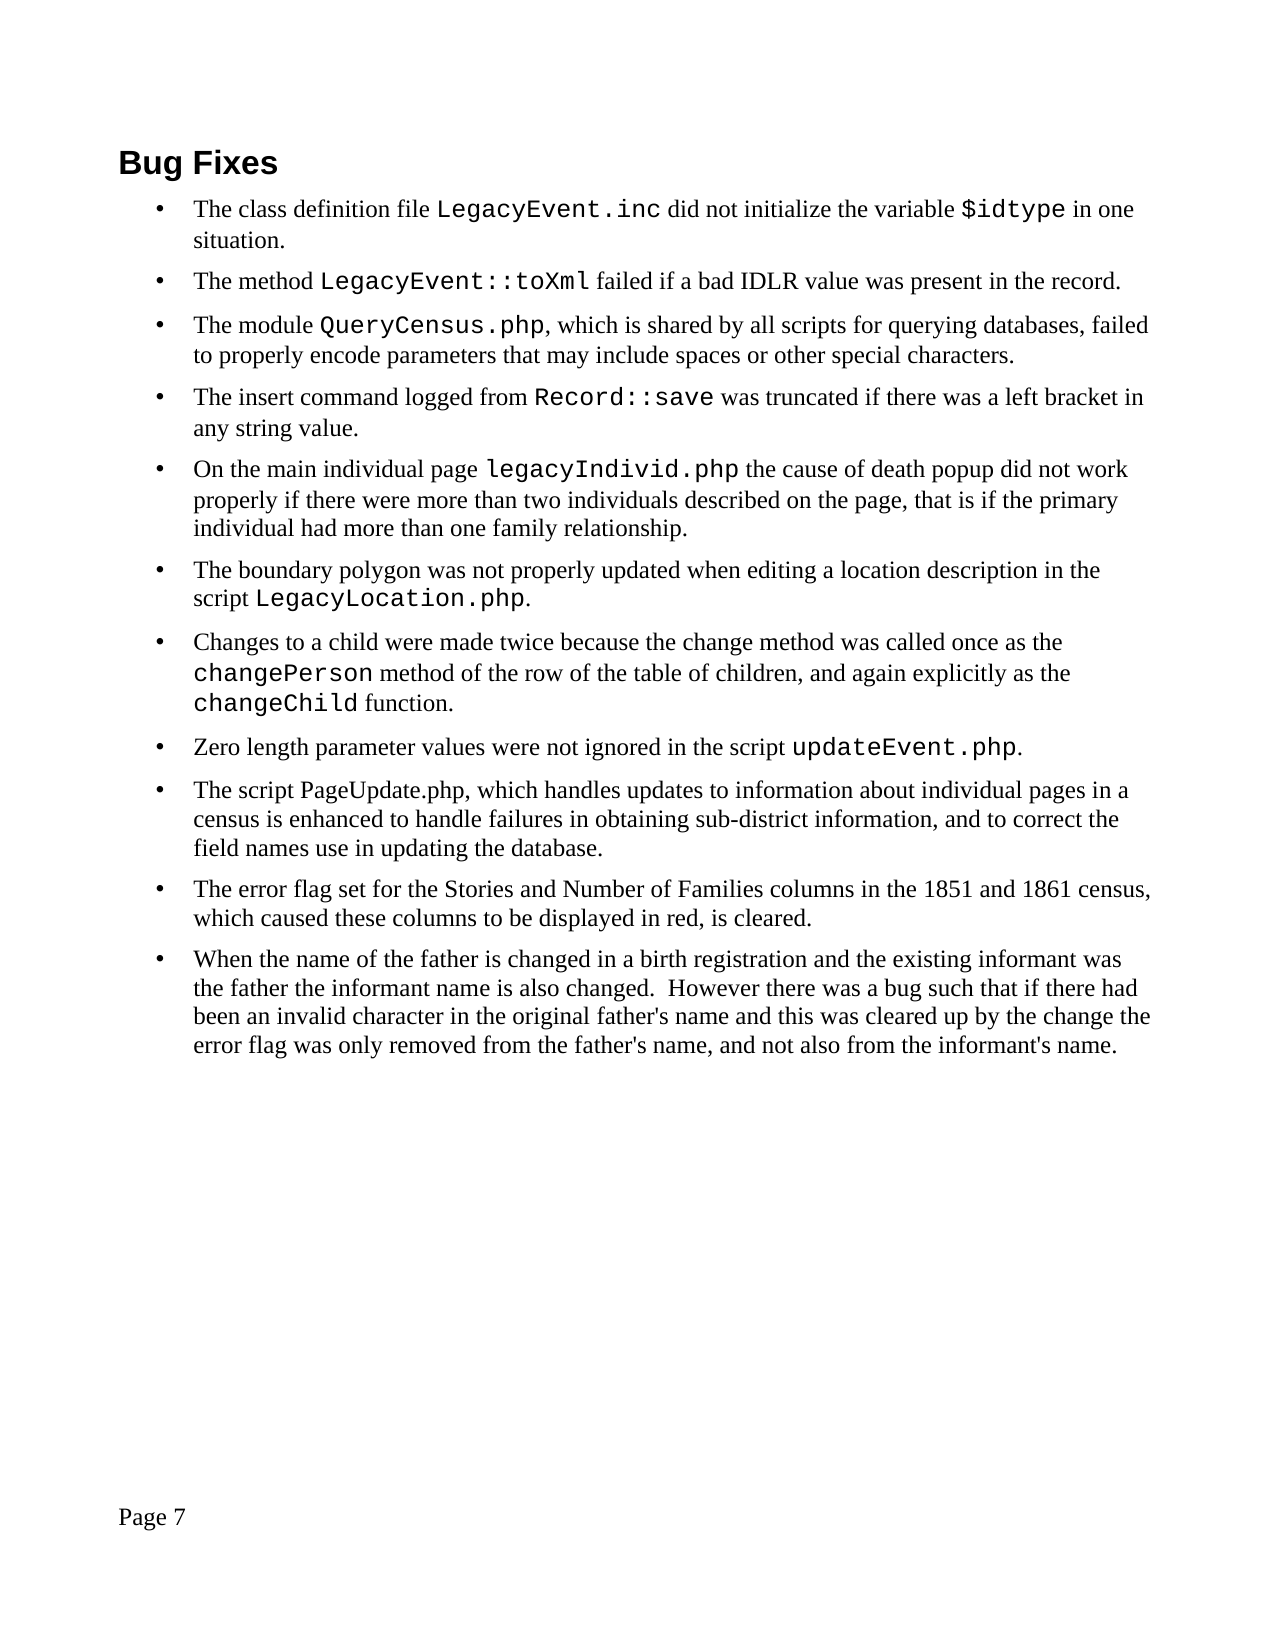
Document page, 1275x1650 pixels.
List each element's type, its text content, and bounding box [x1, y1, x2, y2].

list The module QueryCensus.php, which is shared by all scripts for querying databases, failed to properly encode parameters that may include spaces or other special characters. [156, 310, 1157, 369]
list The error flag set for the Stories and Number of Families columns in the 1851 and 1861 census, which caused these columns to be displayed in red, is cleared. [156, 874, 1157, 931]
list When the name of the father is changed in a birth registration and the existing informant was the father the informant name is also changed. However there was a bug such that if there had been an invalid character in the original father's name and this was cleared up by the change the error flag was only removed from the father's name, and not also from the informant's name. [156, 944, 1157, 1059]
list The script PageUpdate.php, which handles updates to information about individual pages in a census is enhanced to handle failures in obtaining sub-district information, and to correct the field names use in updating the database. [156, 775, 1157, 861]
list The method LegacyEvent::toXml failed if a bad IDLR value was present in the record. [156, 266, 1157, 297]
list Changes to a child were made twice because the change method was called once as the changePerson method of the row of the table of children, and again explicitly as the changeChild function. [156, 627, 1157, 719]
list Zero length parameter values were not ignored in the script updateEvent.php. [156, 732, 1157, 763]
list On the main individual page legacyIndivid.php the cause of death popup did not work properly if there were more than two individuals described on the page, that is if the primary individual had more than one family relationship. [156, 454, 1157, 542]
list The class definition file LegacyEvent.inc did not initialize the variable $idtype in one situation. [156, 194, 1157, 254]
list The boundary polygon was not properly updated when editing a location description in the script LegacyLocation.php. [156, 555, 1157, 614]
list The insert command logged from Record::save was truncated if there was a left bracket in any string value. [156, 382, 1157, 441]
subtitle Bug Fixes [118, 143, 1157, 182]
